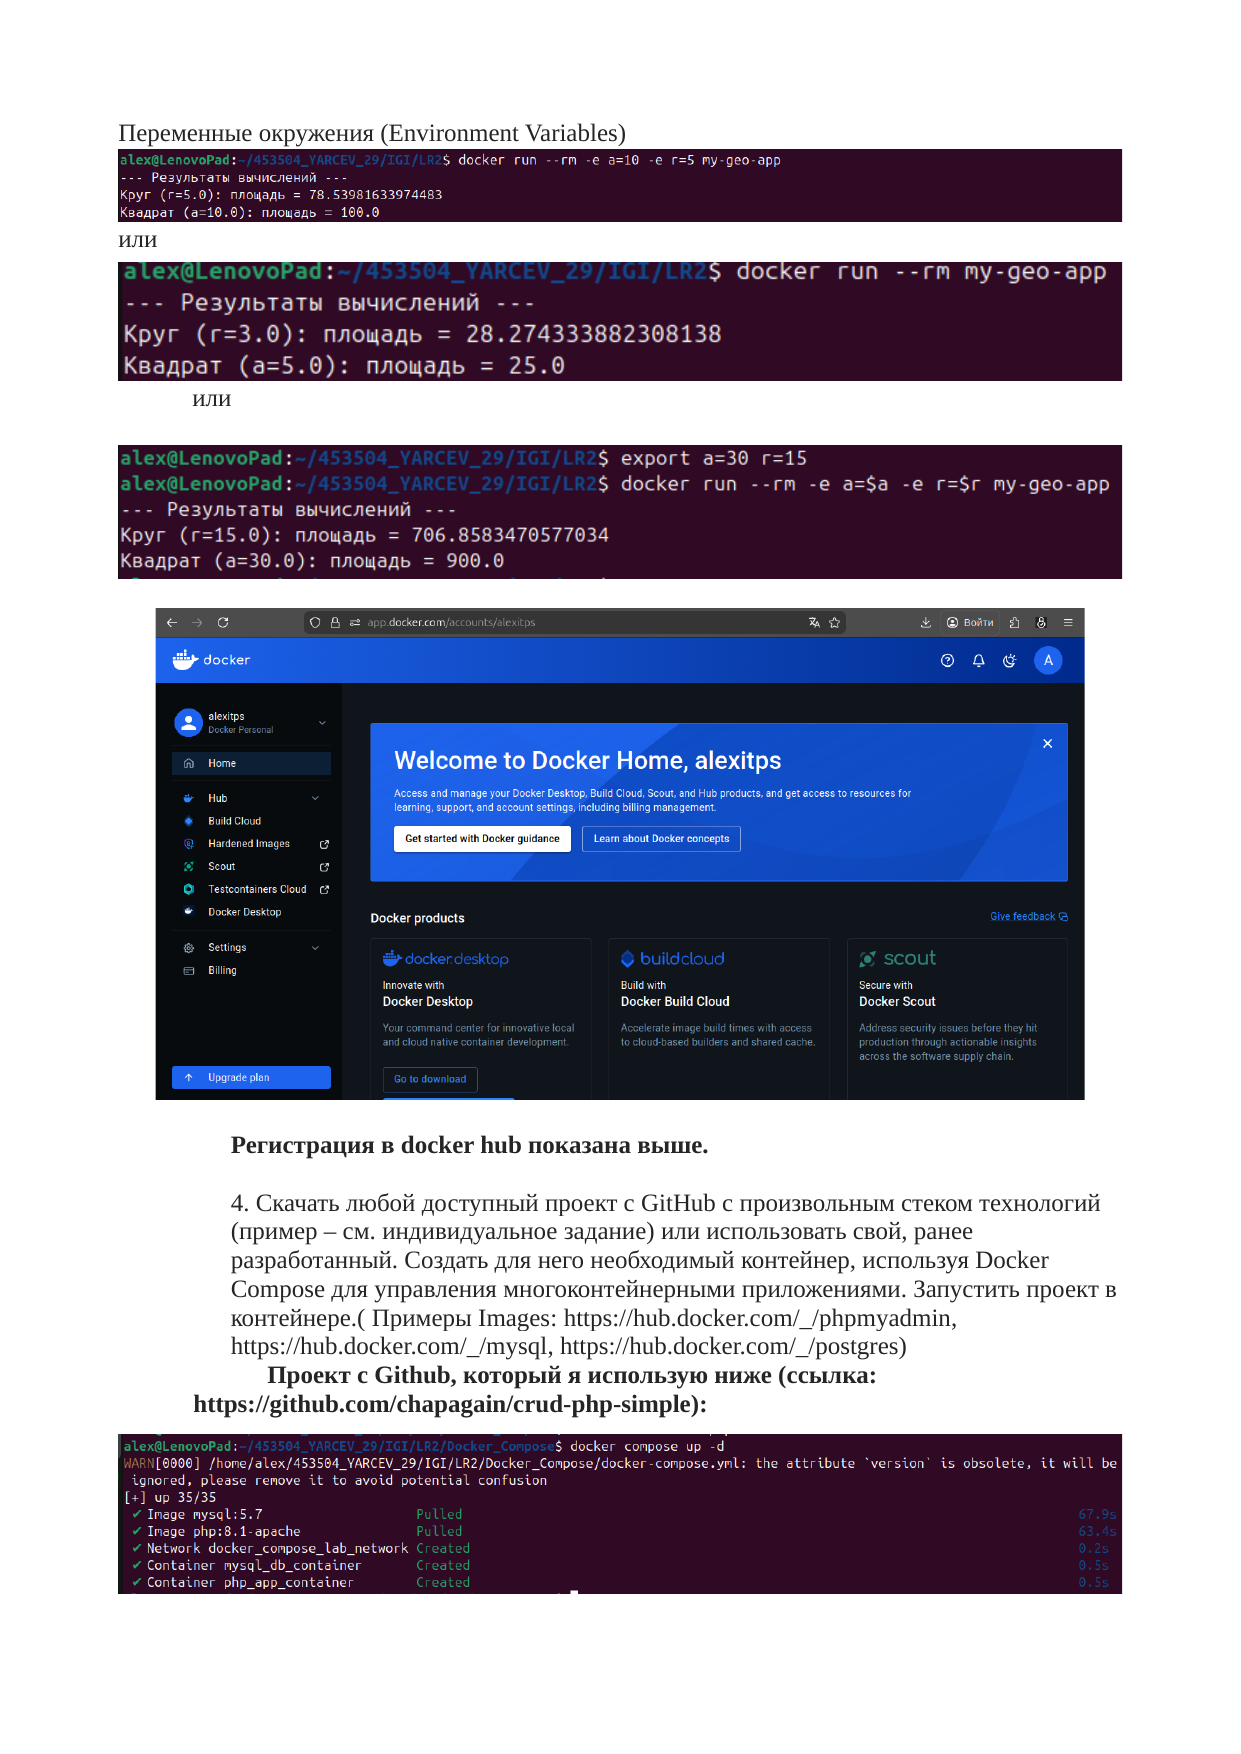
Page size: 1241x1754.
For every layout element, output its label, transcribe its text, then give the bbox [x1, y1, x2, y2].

picture [155, 608, 1085, 1100]
list Проект с Github, который я использую ниже (ссылка: https://github.com/chapagain/crud-php-simple): [193, 1360, 1122, 1418]
text [118, 255, 1122, 262]
picture [118, 262, 1123, 381]
picture [118, 1434, 1123, 1594]
list 4. Скачать любой доступный проект с GitHub с произвольным стеком технологий (пример – см. индивидуальное задание) или использовать свой, ранее разработанный. Создать для него необходимый контейнер, используя Docker Compose для управления многоконтейнерными приложениями. Запустить проект в контейнере.( Примеры Images: https://hub.docker.com/_/phpmyadmin, https://hub.docker.com/_/mysql, https://hub.docker.com/_/postgres) [193, 1188, 1122, 1360]
list Регистрация в docker hub показана выше. [193, 1130, 1122, 1159]
picture [118, 445, 1123, 579]
text Переменные окружения (Environment Variables) [118, 118, 1122, 147]
text или [118, 381, 1122, 412]
picture [118, 149, 1123, 222]
text или [118, 222, 1122, 252]
